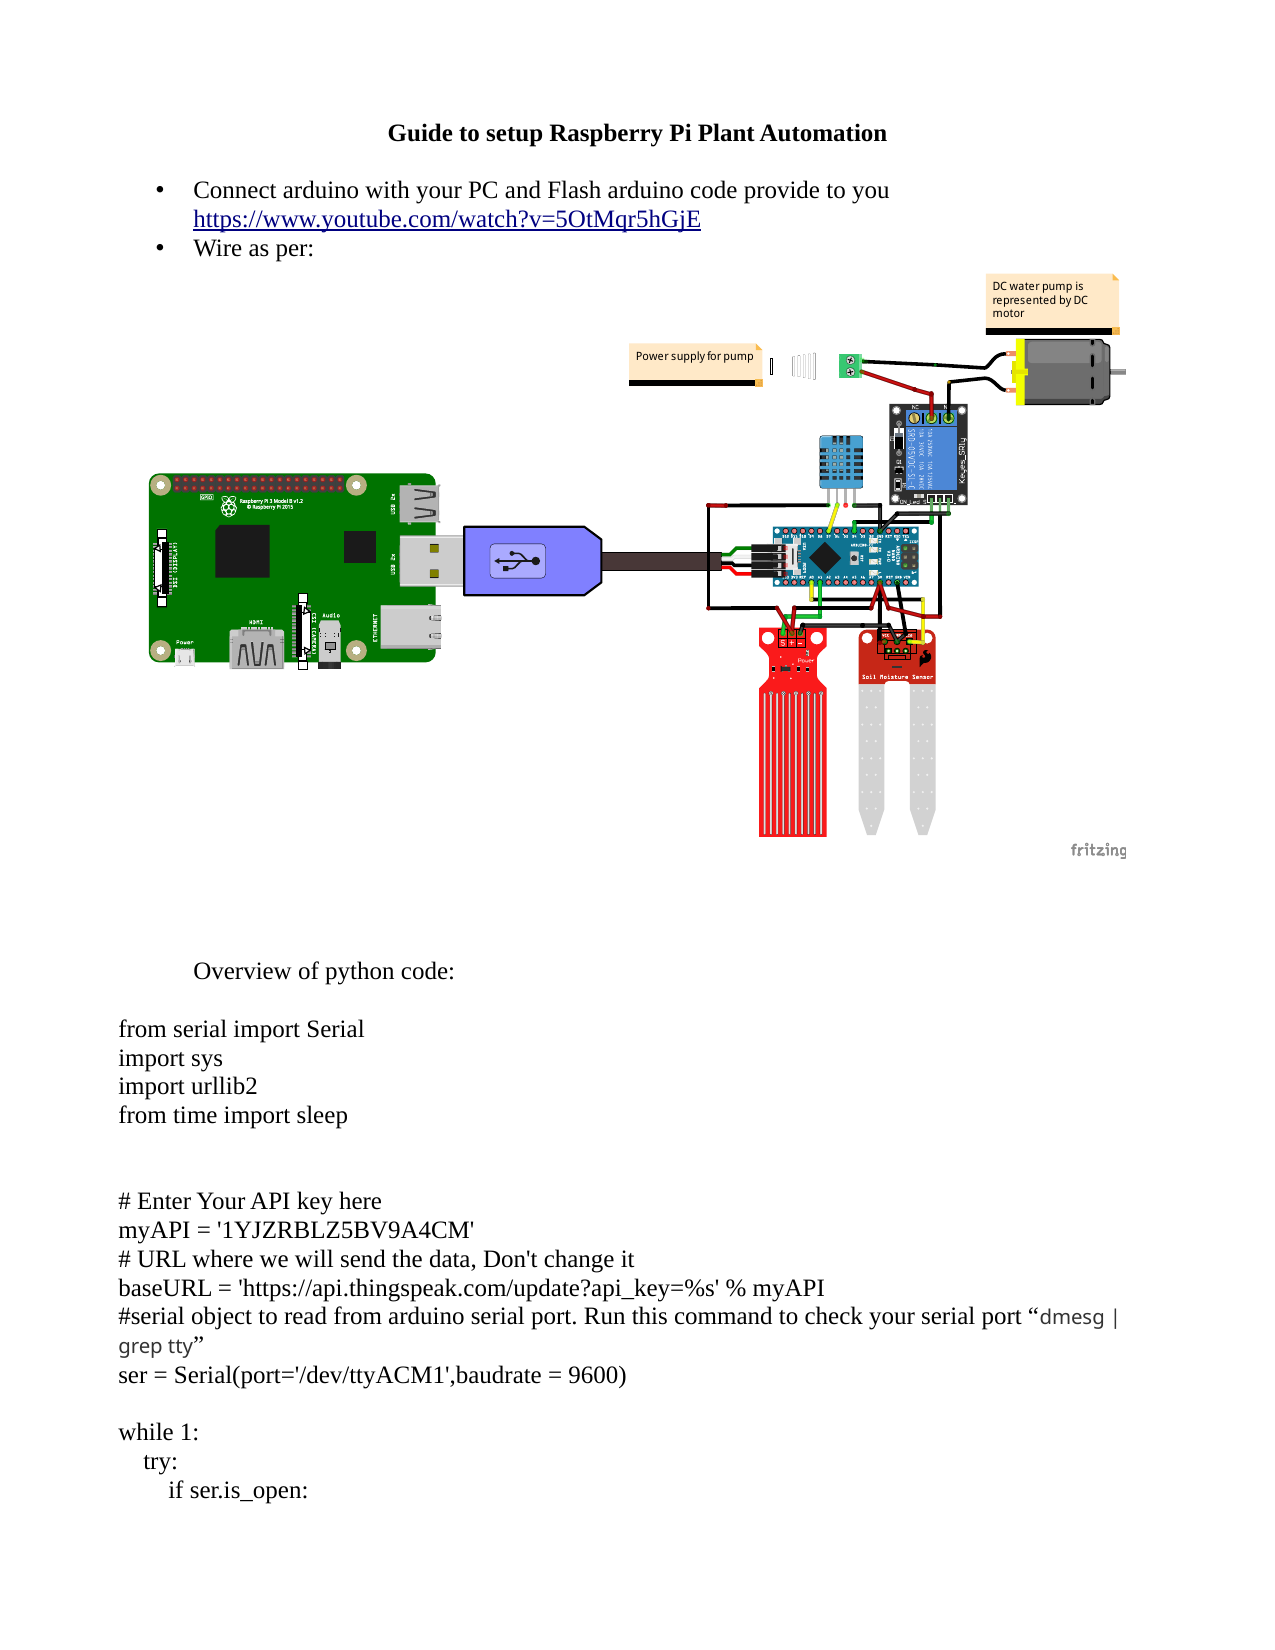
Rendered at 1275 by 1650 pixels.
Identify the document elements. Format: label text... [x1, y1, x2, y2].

text from serial import Serial [118, 1014, 1157, 1043]
text import sys [118, 1043, 1157, 1071]
list Connect arduino with your PC and Flash arduino code provide to you https://www.youtube.com/watch?v=5OtMqr5hGjE [156, 176, 1157, 233]
list Wire as per: [156, 233, 1157, 262]
text try: [118, 1446, 1157, 1475]
text #serial object to read from arduino serial port. Run this command to check your serial port “dmesg | grep tty” [118, 1301, 1157, 1360]
text # Enter Your API key here [118, 1186, 1157, 1215]
text while 1: [118, 1417, 1157, 1446]
text ser = Serial(port='/dev/ttyACM1',baudrate = 9600) [118, 1360, 1157, 1389]
text Guide to setup Raspberry Pi Plant Automation [118, 118, 1157, 147]
text baseURL = 'https://api.thingspeak.com/update?api_key=%s' % myAPI [118, 1273, 1157, 1301]
list Overview of python code: [156, 956, 1157, 985]
text import urllib2 [118, 1071, 1157, 1100]
text from time import sleep [118, 1100, 1157, 1129]
text if ser.is_open: [118, 1475, 1157, 1504]
text # URL where we will send the data, Don't change it [118, 1244, 1157, 1273]
text myAPI = '1YJZRBLZ5BV9A4CM' [118, 1215, 1157, 1244]
